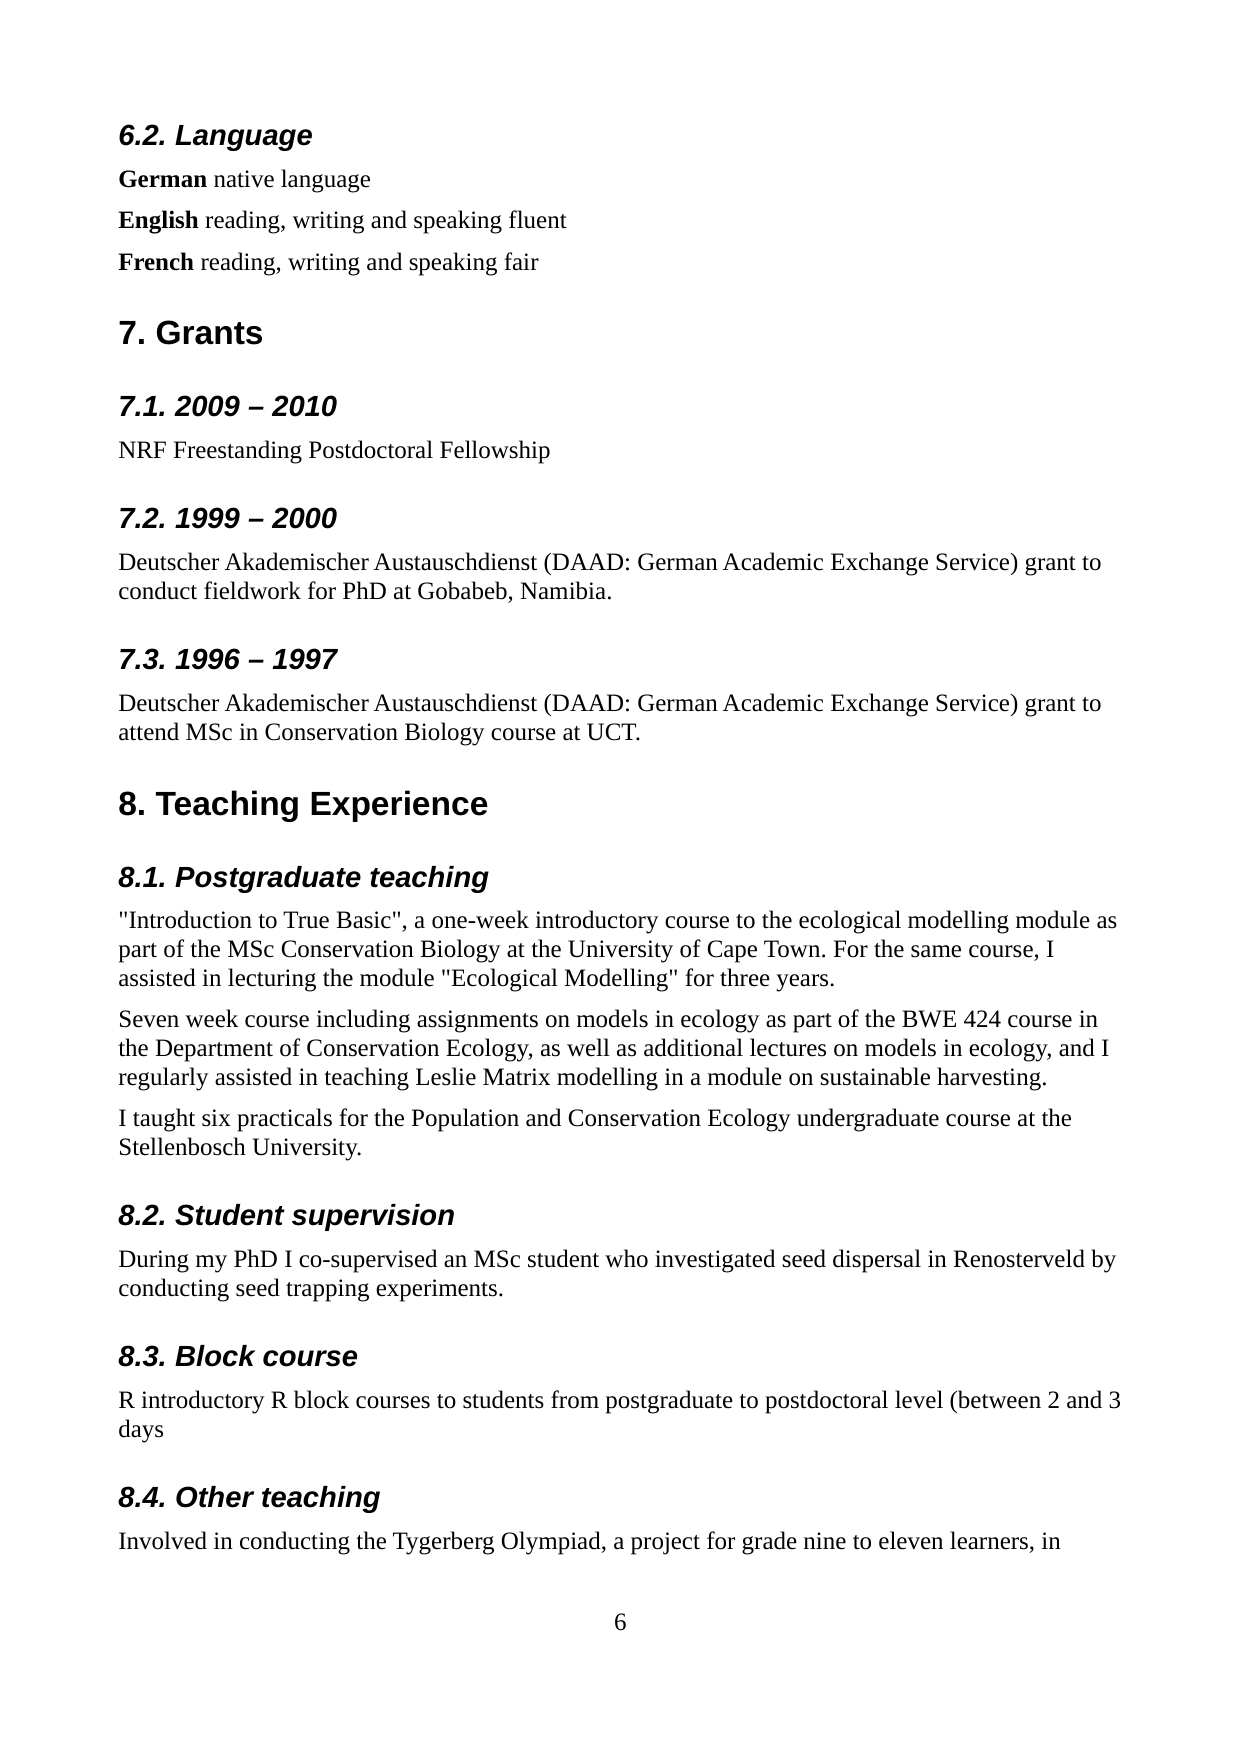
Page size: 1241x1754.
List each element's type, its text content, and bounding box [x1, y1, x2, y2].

text German native language [118, 164, 1122, 193]
text French reading, writing and speaking fair [118, 247, 1122, 275]
text Seven week course including assignments on models in ecology as part of the BWE 424 course in the Department of Conservation Ecology, as well as additional lectures on models in ecology, and I regularly assisted in teaching Leslie Matrix modelling in a module on sustainable harvesting. [118, 1004, 1122, 1091]
text Deutscher Akademischer Austauschdienst (DAAD: German Academic Exchange Service) grant to attend MSc in Conservation Biology course at UCT. [118, 688, 1122, 746]
text I taught six practicals for the Population and Conservation Ecology undergraduate course at the Stellenbosch University. [118, 1103, 1122, 1161]
subtitle 1999 – 2000 [118, 501, 1122, 535]
text English reading, writing and speaking fluent [118, 205, 1122, 234]
subtitle Student supervision [118, 1198, 1122, 1232]
text Deutscher Akademischer Austauschdienst (DAAD: German Academic Exchange Service) grant to conduct fieldwork for PhD at Gobabeb, Namibia. [118, 547, 1122, 605]
text NRF Freestanding Postdoctoral Fellowship [118, 435, 1122, 464]
subtitle Language [118, 118, 1122, 152]
subtitle 1996 – 1997 [118, 642, 1122, 676]
subtitle Other teaching [118, 1480, 1122, 1514]
subtitle Postgraduate teaching [118, 859, 1122, 893]
text Involved in conducting the Tygerberg Olympiad, a project for grade nine to eleven learners, in [118, 1526, 1122, 1555]
subtitle Teaching Experience [118, 783, 1122, 822]
subtitle Block course [118, 1339, 1122, 1373]
text "Introduction to True Basic", a one-week introductory course to the ecological modelling module as part of the MSc Conservation Biology at the University of Cape Town. For the same course, I assisted in lecturing the module "Ecological Modelling" for three years. [118, 906, 1122, 992]
text R introductory R block courses to students from postgraduate to postdoctoral level (between 2 and 3 days [118, 1385, 1122, 1443]
subtitle 2009 – 2010 [118, 389, 1122, 423]
subtitle Grants [118, 313, 1122, 352]
text During my PhD I co-supervised an MSc student who investigated seed dispersal in Renosterveld by conducting seed trapping experiments. [118, 1244, 1122, 1302]
